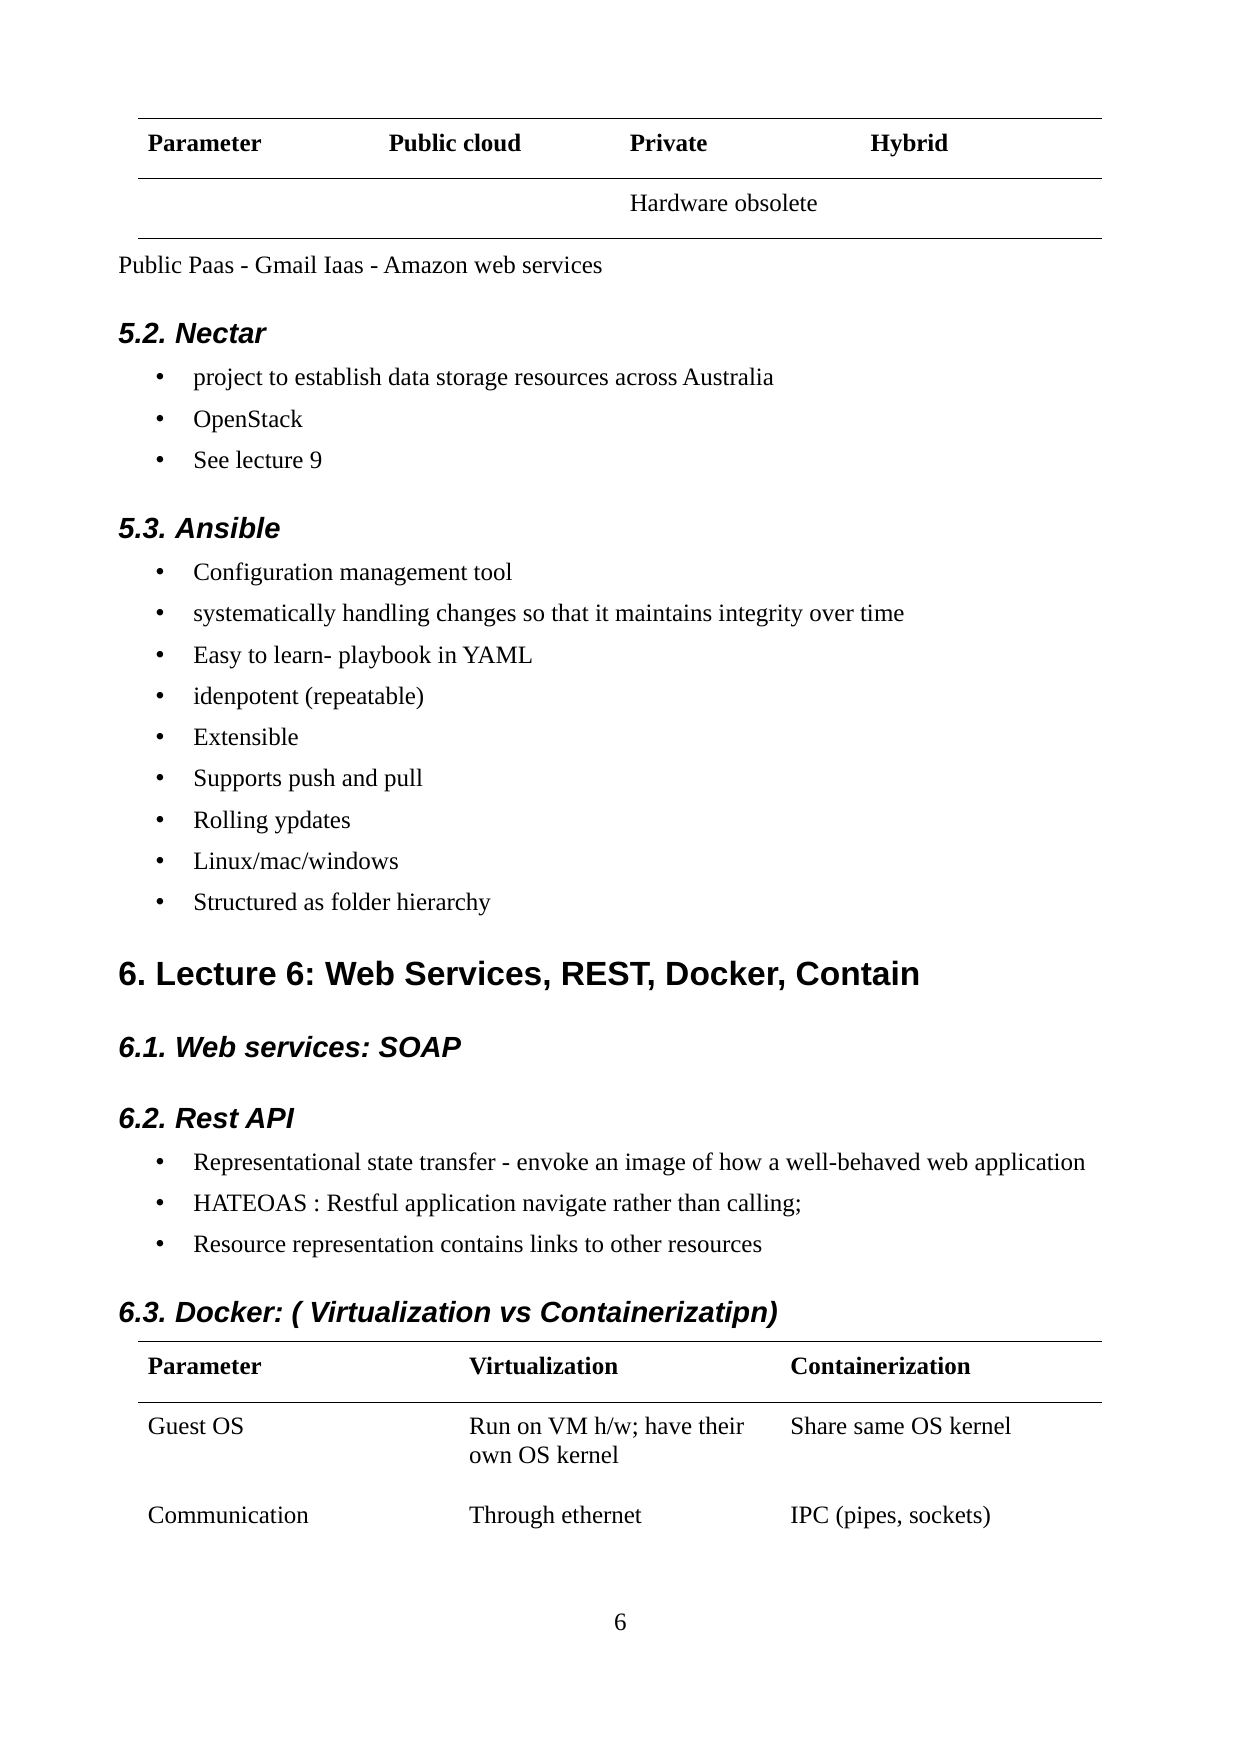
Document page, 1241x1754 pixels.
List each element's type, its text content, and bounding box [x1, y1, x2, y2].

text Public Paas - Gmail Iaas - Amazon web services [118, 250, 1122, 279]
list Configuration management tool [156, 557, 1122, 586]
subtitle Docker: ( Virtualization vs Containerizatipn) [118, 1295, 1122, 1329]
table_header Parameter [138, 1342, 459, 1402]
subtitle Lecture 6: Web Services, REST, Docker, Contain [118, 953, 1122, 992]
table_cell [138, 179, 379, 238]
list HATEOAS : Restful application navigate rather than calling; [156, 1188, 1122, 1217]
list Representational state transfer - envoke an image of how a well-behaved web application [156, 1147, 1122, 1175]
table_header Virtualization [460, 1342, 781, 1402]
list Rolling ypdates [156, 805, 1122, 833]
list Linux/mac/windows [156, 846, 1122, 875]
list See lecture 9 [156, 445, 1122, 474]
subtitle Web services: SOAP [118, 1029, 1122, 1063]
subtitle Rest API [118, 1101, 1122, 1134]
table_header Public cloud [379, 119, 620, 178]
table_cell Run on VM h/w; have their own OS kernel [460, 1403, 781, 1490]
table_header Containerization [781, 1342, 1102, 1402]
table_cell [861, 179, 1102, 238]
list systematically handling changes so that it maintains integrity over time [156, 598, 1122, 627]
table_header Hybrid [861, 119, 1102, 178]
table_cell Communication [138, 1490, 459, 1550]
list Structured as folder hierarchy [156, 887, 1122, 916]
list Resource representation contains links to other resources [156, 1229, 1122, 1258]
list Extensible [156, 722, 1122, 751]
list Easy to learn- playbook in YAML [156, 640, 1122, 668]
list project to establish data storage resources across Australia [156, 362, 1122, 391]
list idenpotent (repeatable) [156, 681, 1122, 710]
table_cell [379, 179, 620, 238]
subtitle Ansible [118, 511, 1122, 545]
table_cell Through ethernet [460, 1490, 781, 1550]
table_cell IPC (pipes, sockets) [781, 1490, 1102, 1550]
table_cell Share same OS kernel [781, 1403, 1102, 1490]
subtitle Nectar [118, 316, 1122, 350]
list Supports push and pull [156, 763, 1122, 792]
table_header Private [620, 119, 861, 178]
table_cell Guest OS [138, 1403, 459, 1490]
table_cell Hardware obsolete [620, 179, 861, 238]
table_header Parameter [138, 119, 379, 178]
list OpenStack [156, 404, 1122, 432]
